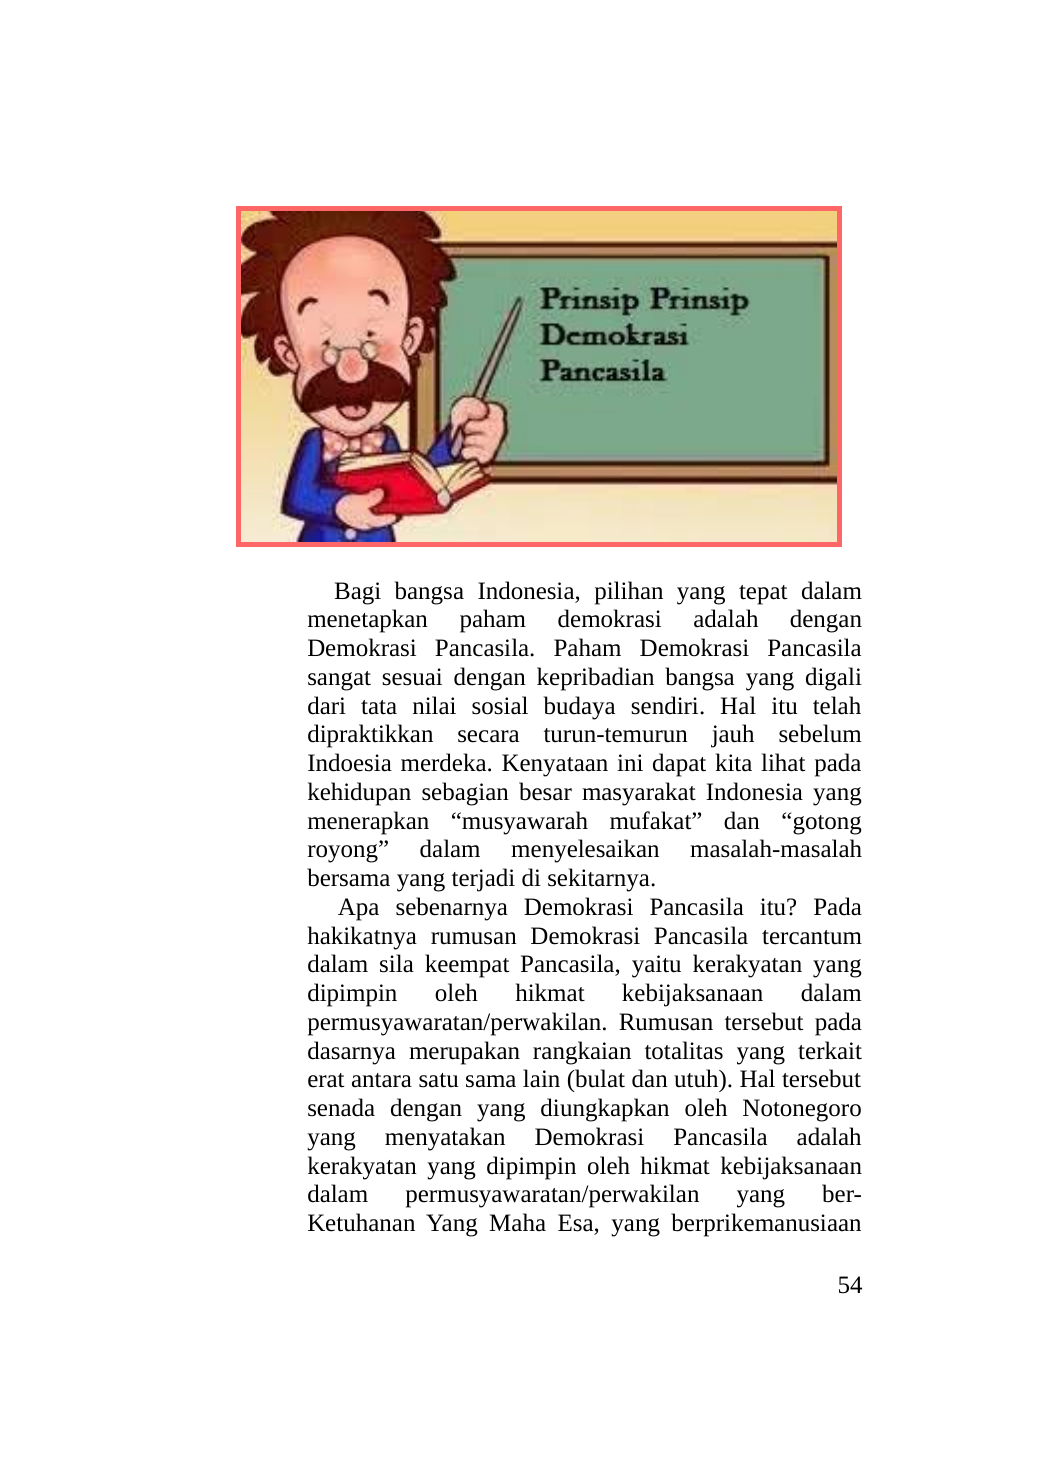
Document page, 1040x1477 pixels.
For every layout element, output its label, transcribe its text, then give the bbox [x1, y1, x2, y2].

text Bagi bangsa Indonesia, pilihan yang tepat dalam menetapkan paham demokrasi adalah dengan Demokrasi Pancasila. Paham Demokrasi Pancasila sangat sesuai dengan kepribadian bangsa yang digali dari tata nilai sosial budaya sendiri. Hal itu telah dipraktikkan secara turun-temurun jauh sebelum Indoesia merdeka. Kenyataan ini dapat kita lihat pada kehidupan sebagian besar masyarakat Indonesia yang menerapkan “musyawarah mufakat” dan “gotong royong” dalam menyelesaikan masalah-masalah bersama yang terjadi di sekitarnya. [307, 576, 862, 892]
picture [241, 211, 837, 542]
text Apa sebenarnya Demokrasi Pancasila itu? Pada hakikatnya rumusan Demokrasi Pancasila tercantum dalam sila keempat Pancasila, yaitu kerakyatan yang dipimpin oleh hikmat kebijaksanaan dalam permusyawaratan/perwakilan. Rumusan tersebut pada dasarnya merupakan rangkaian totalitas yang terkait erat antara satu sama lain (bulat dan utuh). Hal tersebut senada dengan yang diungkapkan oleh Notonegoro yang menyatakan Demokrasi Pancasila adalah kerakyatan yang dipimpin oleh hikmat kebijaksanaan dalam permusyawaratan/perwakilan yang ber-Ketuhanan Yang Maha Esa, yang berprikemanusiaan [307, 892, 862, 1237]
